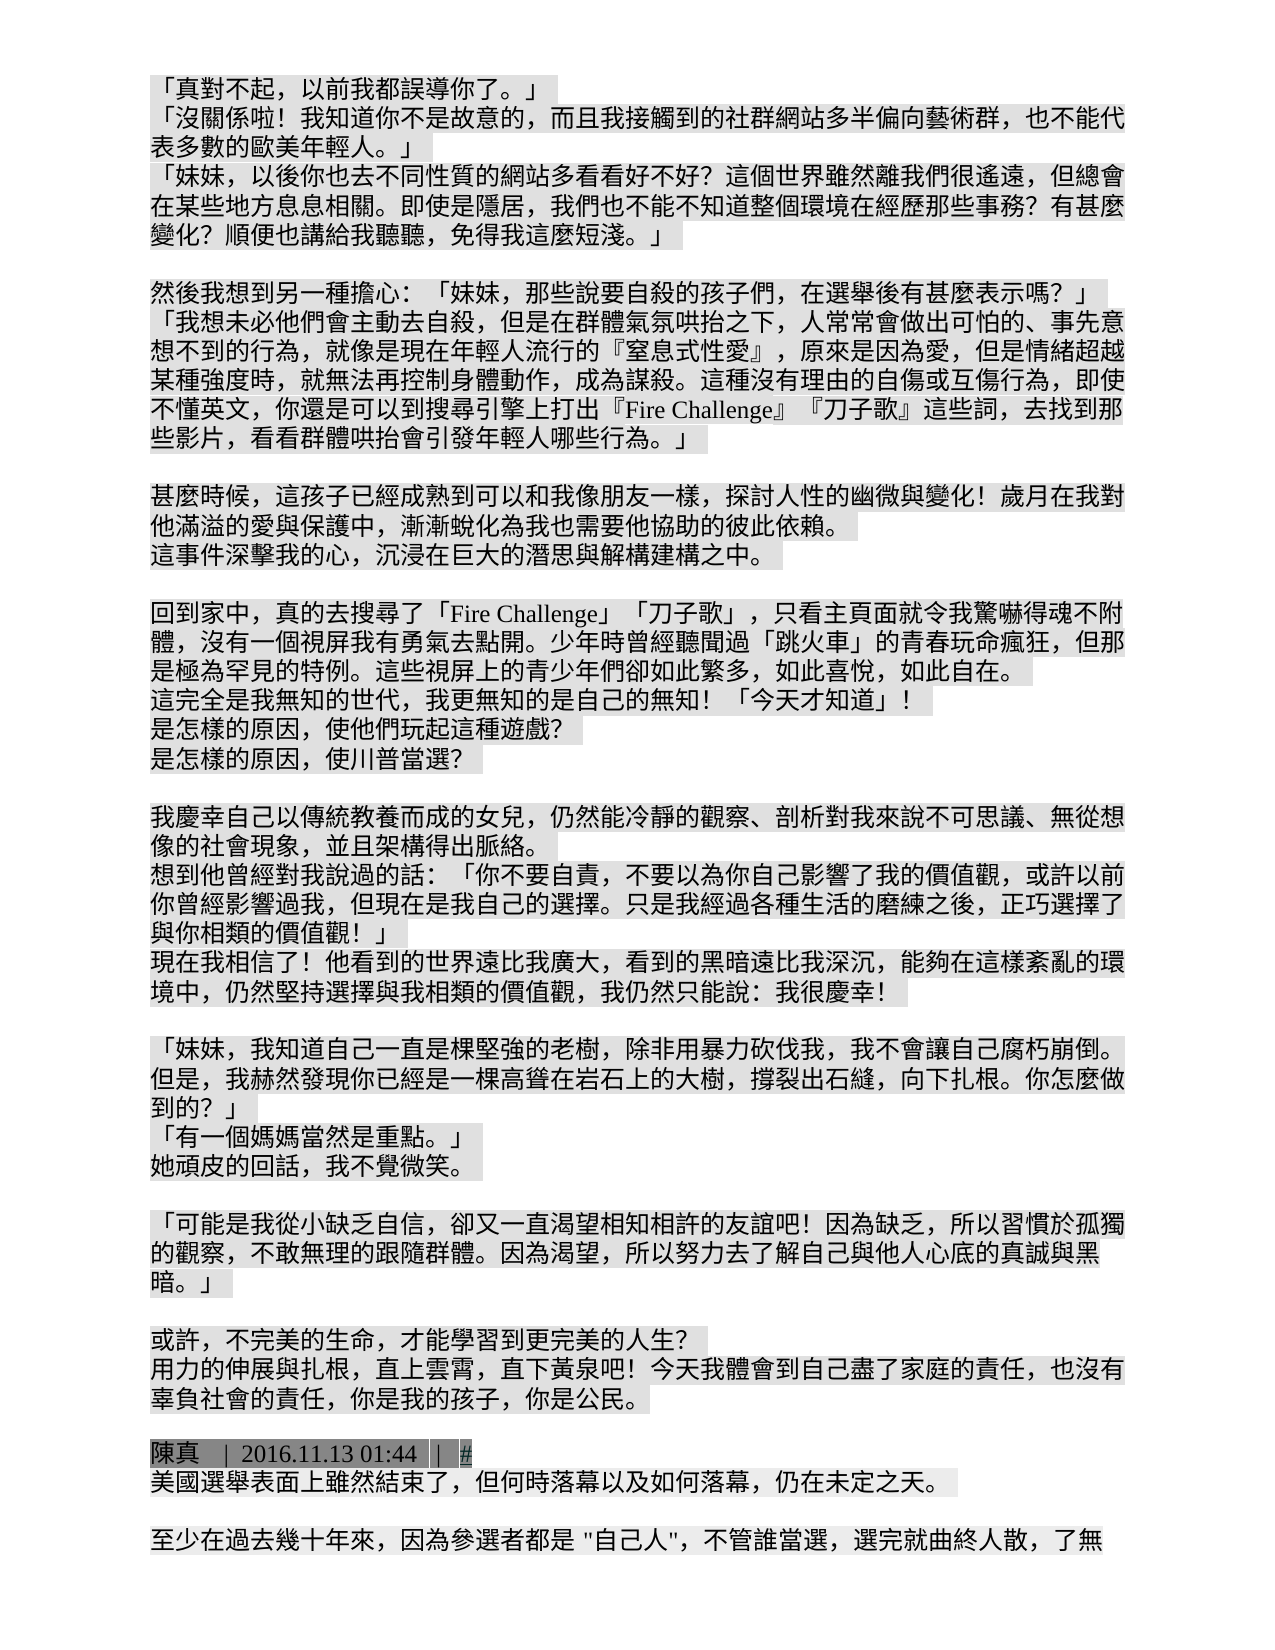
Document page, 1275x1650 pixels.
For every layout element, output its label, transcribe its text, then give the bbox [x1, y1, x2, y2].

text 美國選舉表面上雖然結束了，但何時落幕以及如何落幕，仍在未定之天。 至少在過去幾十年來，因為參選者都是 "自己人"，不管誰當選，選完就曲終人散，了無 [150, 1468, 1125, 1555]
text 假日是家庭休閒日，母女倆一起閒閒的去踩植物園，看那棵貓頭鷹家庭樹下虎視眈眈的眾多大砲，看滿園殘荷逐漸在時間中紅銷綠減，化入泥濘。 「好多人啊！」 「星期日呀！當然是人把風景都遮掩了，也只好學著視而不見，儘量只看自己想看的。」 幸喜人群來來往往，沒什麼喧嘩，只靜靜的閃過暗影。 微有感於心。 人群在正常的時候，總是溫馴有禮的。 想起這幾日網路上流傳的、為了總統選舉而暴動的影片。 「不知道會鬧到甚麼時候，美國人民居然也會這麼失態，真是出我意料之外，尤其是年輕人。我一直以為即使在比例上來說，任何地區的人難免有少數無知，但歐美的年輕人一直讓我有『平均起來比較』客觀、講理的印象。即使討厭川普，也不會輕易隨著情緒暴動。」 「哪會客觀呀！我從選前看到的都是一面倒在嗆川普！」 我知道她常會去看看鳳凰、騰訊：「我也有看到一些新聞，不過從這次事件，我發現新聞真的隔離生活太遠了，觀察到的事物是被別人選擇的，間接的，再怎樣公正中立的媒體，都不見得能從廣闊的角度帶著我深入觀察。」 「我是直接看他們聊天。」 「咦？怎麼會去到選舉的網站聊啊？」 「那不是政治網站啦！是我參加的一個國際社群網站，以學繪畫和設計的人為主，會把自己的作品放上去分享，談談創作觀念和評論。」 「繪畫網站怎麼會談選舉？」 「沒辦法，從十幾天前就開始被洗版，你記得前一陣子我問你美國選舉的狀況嗎？因為洗版的言語全部一面倒的嗆聲川普，社群裡做出的各種惡搞視屏，或是漫畫、短卡通，也都全是一面倒嘲諷川普。我還想：一個總統選舉怎麼會搞到這樣強烈單方倒？從來沒看過，不是台灣才有的特產嘛！」 對，大約十一月初她和我討論過。 「那時我沒注意，早知道應該讓你給我看看，證實原來大家說的『主流政治正確』現象是真的。我看中文新聞，總是沒有真實感。」 「網路並不是真實，往往會更強烈更誇張，但也的確是真實，因為表示那些想法深深嵌在人內心之中。」 「你都看到些甚麼？」 「大選前後整個網站都充斥著非常輕蔑川普的態度，很多就是用『選川普的都是ＸＸＸＸ』做結語或單一表態，根本沒有任何說理，甚至還有很多年輕人會說『川普當選我就去自殺！』，選後就滿滿的『他不是我的總統。』還有很多很多的髒話。」 「這也太強烈！和台灣網民幾乎沒兩樣！」 「他們確實是很強烈的，你平日傳遞給我的訊息，一直都是『歐美的年輕人比較有個性』，『歐美的年輕人比較有理性』，可是我在一些英文社群網站上瀏覽的時候，發現他們大多很不理性，而且大多很沒有獨立個性，少數幾個人引動起一種氣氛，其他人通常就一面倒的跟著哄抬，後來加入的人早就看不到前面起因，但通常也就跟著氣氛，照著主流講下去。他們可合群的很，很少看到獨立思考的能力。」 當下我無言以對，我以為自己非常「多元觀察」了，非常不受限於台灣主流媒體了，原來我仍然這麼狹隘。 「真對不起，以前我都誤導你了。」 「沒關係啦！我知道你不是故意的，而且我接觸到的社群網站多半偏向藝術群，也不能代表多數的歐美年輕人。」 「妹妹，以後你也去不同性質的網站多看看好不好？這個世界雖然離我們很遙遠，但總會在某些地方息息相關。即使是隱居，我們也不能不知道整個環境在經歷那些事務？有甚麼變化？順便也講給我聽聽，免得我這麼短淺。」 然後我想到另一種擔心：「妹妹，那些說要自殺的孩子們，在選舉後有甚麼表示嗎？」 「我想未必他們會主動去自殺，但是在群體氣氛哄抬之下，人常常會做出可怕的、事先意想不到的行為，就像是現在年輕人流行的『窒息式性愛』，原來是因為愛，但是情緒超越某種強度時，就無法再控制身體動作，成為謀殺。這種沒有理由的自傷或互傷行為，即使不懂英文，你還是可以到搜尋引擎上打出『Fire Challenge』『刀子歌』這些詞，去找到那些影片，看看群體哄抬會引發年輕人哪些行為。」 甚麼時候，這孩子已經成熟到可以和我像朋友一樣，探討人性的幽微與變化！歲月在我對他滿溢的愛與保護中，漸漸蛻化為我也需要他協助的彼此依賴。 這事件深擊我的心，沉浸在巨大的潛思與解構建構之中。 回到家中，真的去搜尋了「Fire Challenge」「刀子歌」，只看主頁面就令我驚嚇得魂不附體，沒有一個視屏我有勇氣去點開。少年時曾經聽聞過「跳火車」的青春玩命瘋狂，但那是極為罕見的特例。這些視屏上的青少年們卻如此繁多，如此喜悅，如此自在。 這完全是我無知的世代，我更無知的是自己的無知！「今天才知道」！ 是怎樣的原因，使他們玩起這種遊戲？ 是怎樣的原因，使川普當選？ 我慶幸自己以傳統教養而成的女兒，仍然能冷靜的觀察、剖析對我來說不可思議、無從想像的社會現象，並且架構得出脈絡。 想到他曾經對我說過的話：「你不要自責，不要以為你自己影響了我的價值觀，或許以前你曾經影響過我，但現在是我自己的選擇。只是我經過各種生活的磨練之後，正巧選擇了與你相類的價值觀！」 現在我相信了！他看到的世界遠比我廣大，看到的黑暗遠比我深沉，能夠在這樣紊亂的環境中，仍然堅持選擇與我相類的價值觀，我仍然只能說：我很慶幸！ 「妹妹，我知道自己一直是棵堅強的老樹，除非用暴力砍伐我，我不會讓自己腐朽崩倒。但是，我赫然發現你已經是一棵高聳在岩石上的大樹，撐裂出石縫，向下扎根。你怎麼做到的？」 「有一個媽媽當然是重點。」 她頑皮的回話，我不覺微笑。 「可能是我從小缺乏自信，卻又一直渴望相知相許的友誼吧！因為缺乏，所以習慣於孤獨的觀察，不敢無理的跟隨群體。因為渴望，所以努力去了解自己與他人心底的真誠與黑暗。」 或許，不完美的生命，才能學習到更完美的人生？ 用力的伸展與扎根，直上雲霄，直下黃泉吧！今天我體會到自己盡了家庭的責任，也沒有辜負社會的責任，你是我的孩子，你是公民。 [150, 75, 1125, 1414]
text 陳真 | 2016.11.13 01:44 | # [150, 1439, 1125, 1468]
